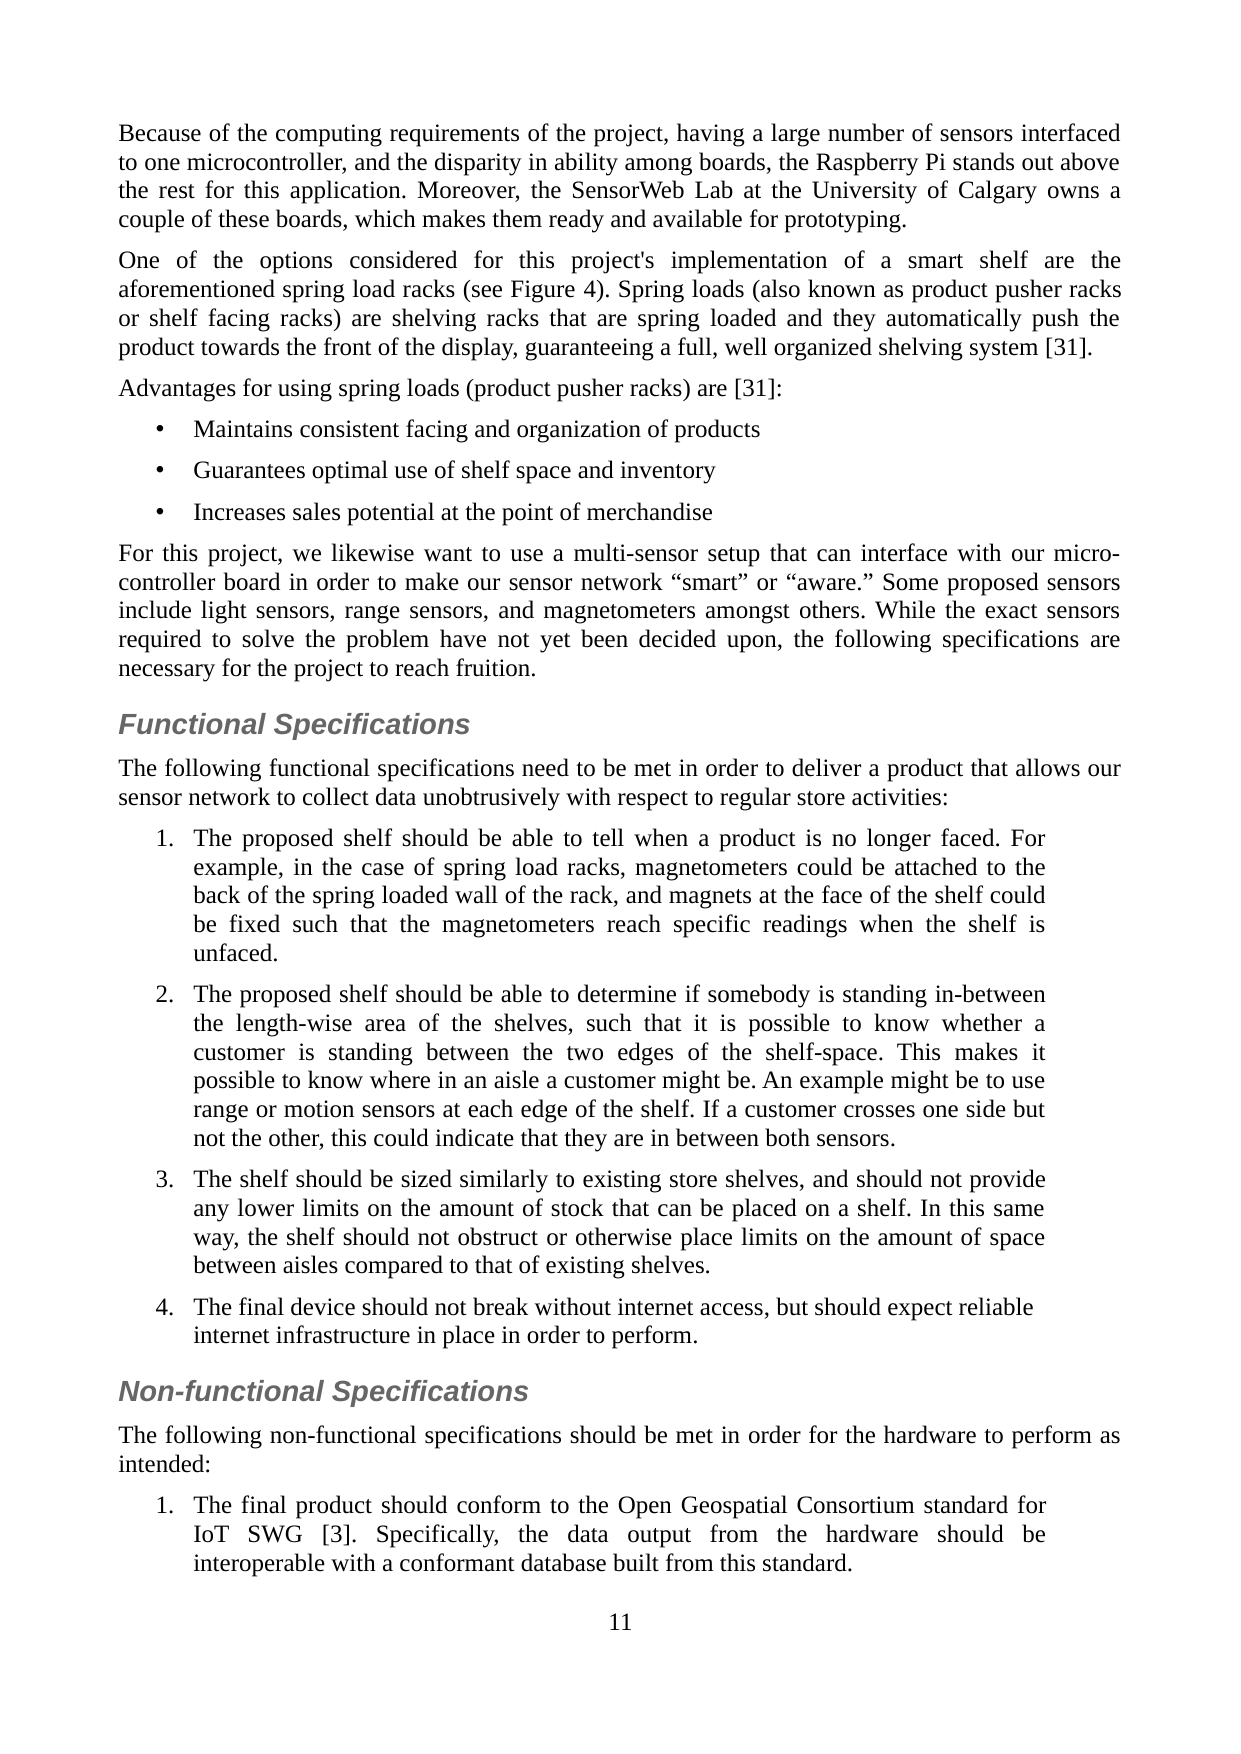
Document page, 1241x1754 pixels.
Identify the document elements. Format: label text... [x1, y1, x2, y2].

list Increases sales potential at the point of merchandise [156, 497, 1122, 526]
subtitle Functional Specifications [118, 707, 1122, 740]
text Advantages for using spring loads (product pusher racks) are [31]: [118, 373, 1122, 402]
list The final product should conform to the Open Geospatial Consortium standard for IoT SWG [3]. Specifically, the data output from the hardware should be interoperable with a conformant database built from this standard. [155, 1490, 1047, 1576]
subtitle Non-functional Specifications [118, 1374, 1122, 1408]
list Guarantees optimal use of shelf space and inventory [156, 456, 1122, 484]
text Because of the computing requirements of the project, having a large number of sensors interfaced to one microcontroller, and the disparity in ability among boards, the Raspberry Pi stands out above the rest for this application. Moreover, the SensorWeb Lab at the University of Calgary owns a couple of these boards, which makes them ready and available for prototyping. [118, 118, 1122, 233]
list The shelf should be sized similarly to existing store shelves, and should not provide any lower limits on the amount of stock that can be placed on a shelf. In this same way, the shelf should not obstruct or otherwise place limits on the amount of space between aisles compared to that of existing shelves. [155, 1164, 1047, 1279]
list The proposed shelf should be able to tell when a product is no longer faced. For example, in the case of spring load racks, magnetometers could be attached to the back of the spring loaded wall of the rack, and magnets at the face of the shelf could be fixed such that the magnetometers reach specific readings when the shelf is unfaced. [155, 823, 1047, 967]
list The proposed shelf should be able to determine if somebody is standing in-between the length-wise area of the shelves, such that it is possible to know whether a customer is standing between the two edges of the shelf-space. This makes it possible to know where in an aisle a customer might be. An example might be to use range or motion sensors at each edge of the shelf. If a customer crosses one side but not the other, this could indicate that they are in between both sensors. [155, 979, 1047, 1152]
text The following functional specifications need to be met in order to deliver a product that allows our sensor network to collect data unobtrusively with respect to regular store activities: [118, 753, 1122, 810]
text For this project, we likewise want to use a multi-sensor setup that can interface with our micro-controller board in order to make our sensor network “smart” or “aware.” Some proposed sensors include light sensors, range sensors, and magnetometers amongst others. While the exact sensors required to solve the problem have not yet been decided upon, the following specifications are necessary for the project to reach fruition. [118, 538, 1122, 682]
list Maintains consistent facing and organization of products [156, 414, 1122, 443]
list The final device should not break without internet access, but should expect reliable internet infrastructure in place in order to perform. [155, 1292, 1047, 1349]
text One of the options considered for this project's implementation of a smart shelf are the aforementioned spring load racks (see Figure 4). Spring loads (also known as product pusher racks or shelf facing racks) are shelving racks that are spring loaded and they automatically push the product towards the front of the display, guaranteeing a full, well organized shelving system [31]. [118, 246, 1122, 361]
text The following non-functional specifications should be met in order for the hardware to perform as intended: [118, 1420, 1122, 1478]
